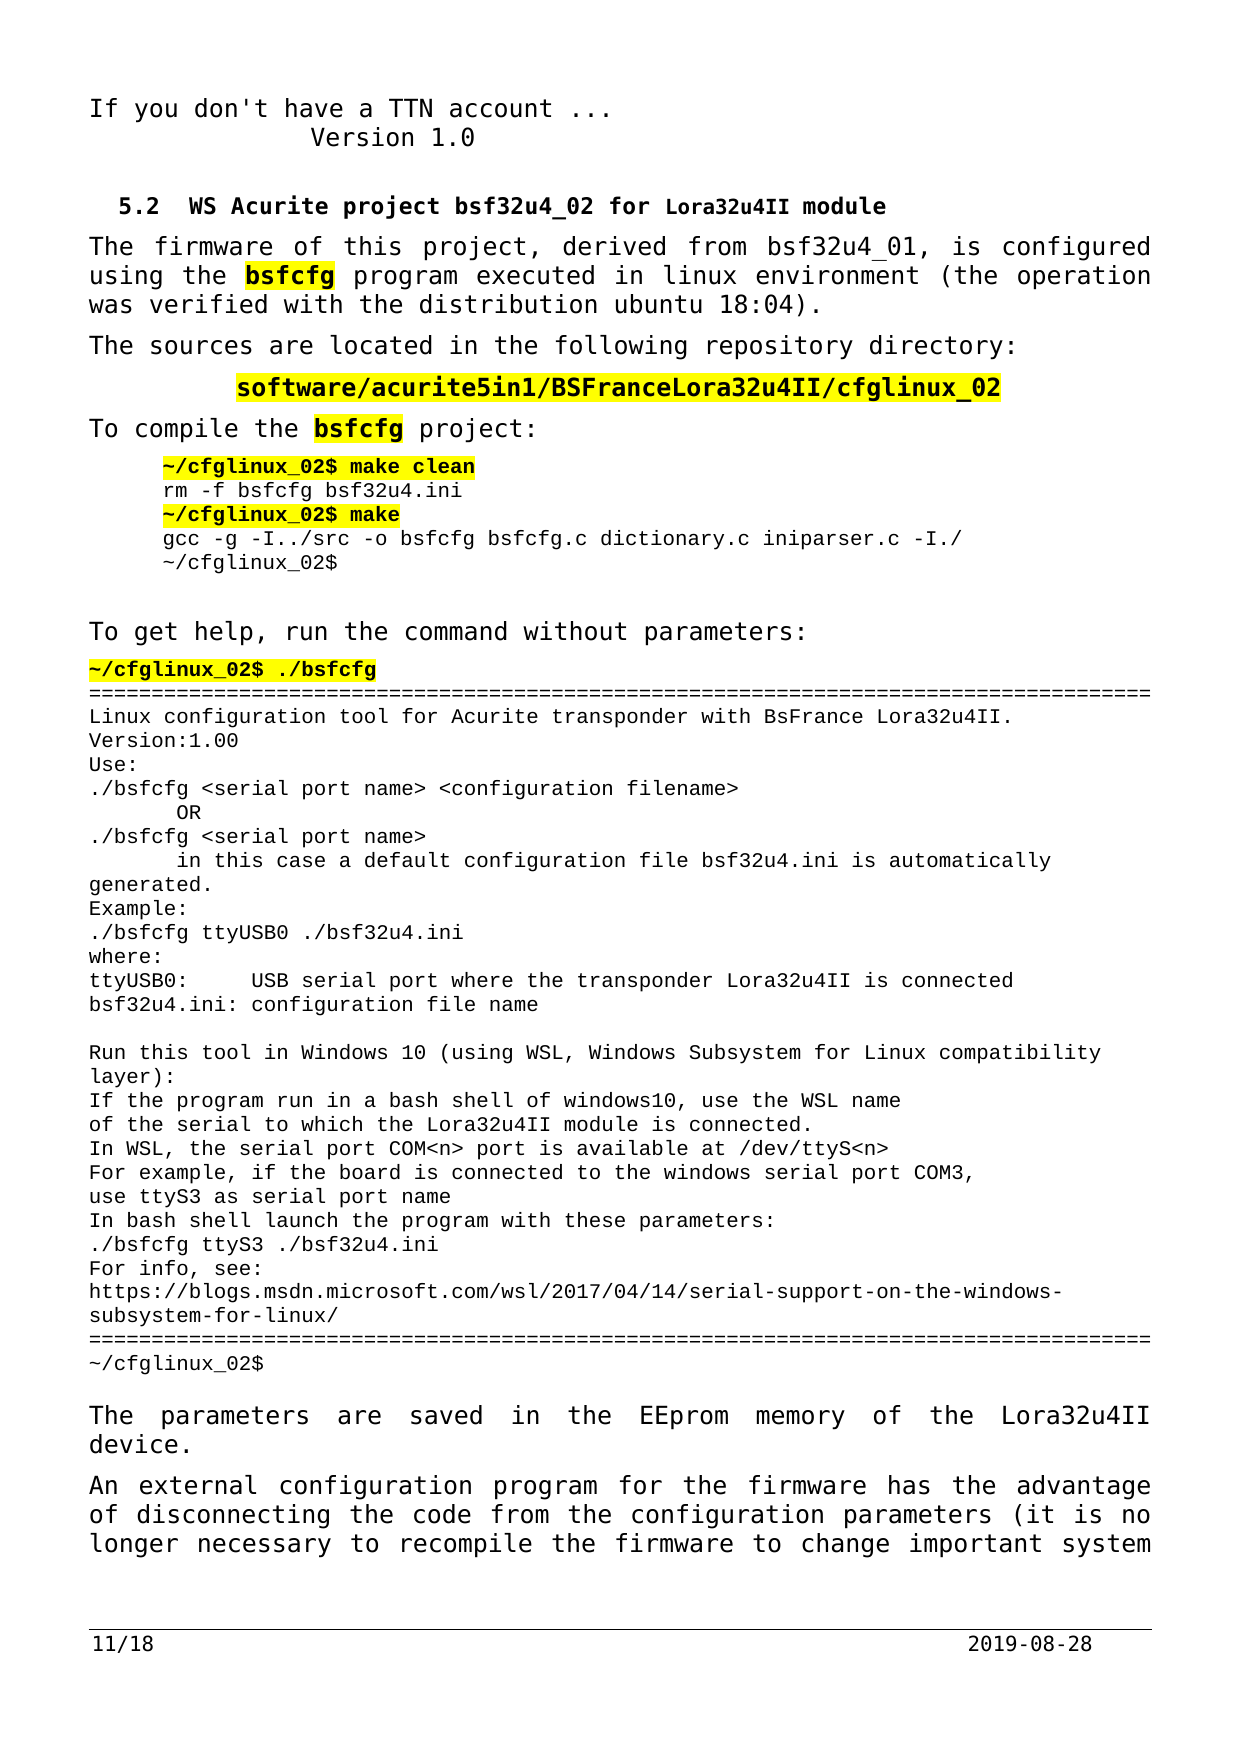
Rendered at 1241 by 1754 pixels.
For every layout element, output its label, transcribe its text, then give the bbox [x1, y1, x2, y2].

text ./bsfcfg ttyUSB0 ./bsf32u4.ini [88, 922, 1152, 946]
text of the serial to which the Lora32u4II module is connected. [88, 1114, 1152, 1138]
text in this case a default configuration file bsf32u4.ini is automatically generated. [88, 850, 1152, 898]
text ~/cfglinux_02$ [162, 552, 1152, 576]
text Use: [88, 754, 1152, 778]
text In WSL, the serial port COM<n> port is available at /dev/ttyS<n> [88, 1138, 1152, 1162]
text OR [88, 802, 1152, 826]
text To get help, run the command without parameters: [88, 617, 1152, 646]
text ~/cfglinux_02$ make clean [162, 456, 1152, 480]
subtitle WS Acurite project bsf32u4_02 for Lora32u4II module [118, 182, 1152, 220]
text ttyUSB0: USB serial port where the transponder Lora32u4II is connected [88, 970, 1152, 994]
text software/acurite5in1/BSFranceLora32u4II/cfglinux_02 [236, 373, 1152, 402]
text The sources are located in the following repository directory: [88, 331, 1152, 360]
text For info, see: [88, 1257, 1152, 1281]
text The parameters are saved in the EEprom memory of the Lora32u4II device. [88, 1401, 1152, 1459]
text ===================================================================================== [88, 1329, 1152, 1353]
text If the program run in a bash shell of windows10, use the WSL name [88, 1090, 1152, 1114]
text where: [88, 946, 1152, 970]
text ./bsfcfg <serial port name> <configuration filename> [88, 778, 1152, 802]
text To compile the bsfcfg project: [88, 414, 1152, 443]
text The firmware of this project, derived from bsf32u4_01, is configured using the bsfcfg program executed in linux environment (the operation was verified with the distribution ubuntu 18:04). [88, 232, 1152, 319]
text ~/cfglinux_02$ ./bsfcfg [88, 658, 1152, 682]
text bsf32u4.ini: configuration file name [88, 994, 1152, 1018]
text ./bsfcfg ttyS3 ./bsf32u4.ini [88, 1233, 1152, 1257]
text Example: [88, 898, 1152, 922]
text =====================================================================================Linux configuration tool for Acurite transponder with BsFrance Lora32u4II. [88, 682, 1152, 730]
text An external configuration program for the firmware has the advantage of disconnecting the code from the configuration parameters (it is no longer necessary to recompile the firmware to change important system [88, 1472, 1152, 1558]
text rm -f bsfcfg bsf32u4.ini [162, 480, 1152, 504]
text https://blogs.msdn.microsoft.com/wsl/2017/04/14/serial-support-on-the-windows-subsystem-for-linux/ [88, 1281, 1152, 1329]
text ./bsfcfg <serial port name> [88, 826, 1152, 850]
text In bash shell launch the program with these parameters: [88, 1209, 1152, 1233]
text gcc -g -I../src -o bsfcfg bsfcfg.c dictionary.c iniparser.c -I./ [162, 528, 1152, 552]
text ~/cfglinux_02$ [88, 1353, 1152, 1377]
text Run this tool in Windows 10 (using WSL, Windows Subsystem for Linux compatibility layer): [88, 1042, 1152, 1090]
text For example, if the board is connected to the windows serial port COM3, [88, 1162, 1152, 1186]
text Version:1.00 [88, 730, 1152, 754]
text use ttyS3 as serial port name [88, 1186, 1152, 1209]
text ~/cfglinux_02$ make [162, 504, 1152, 528]
